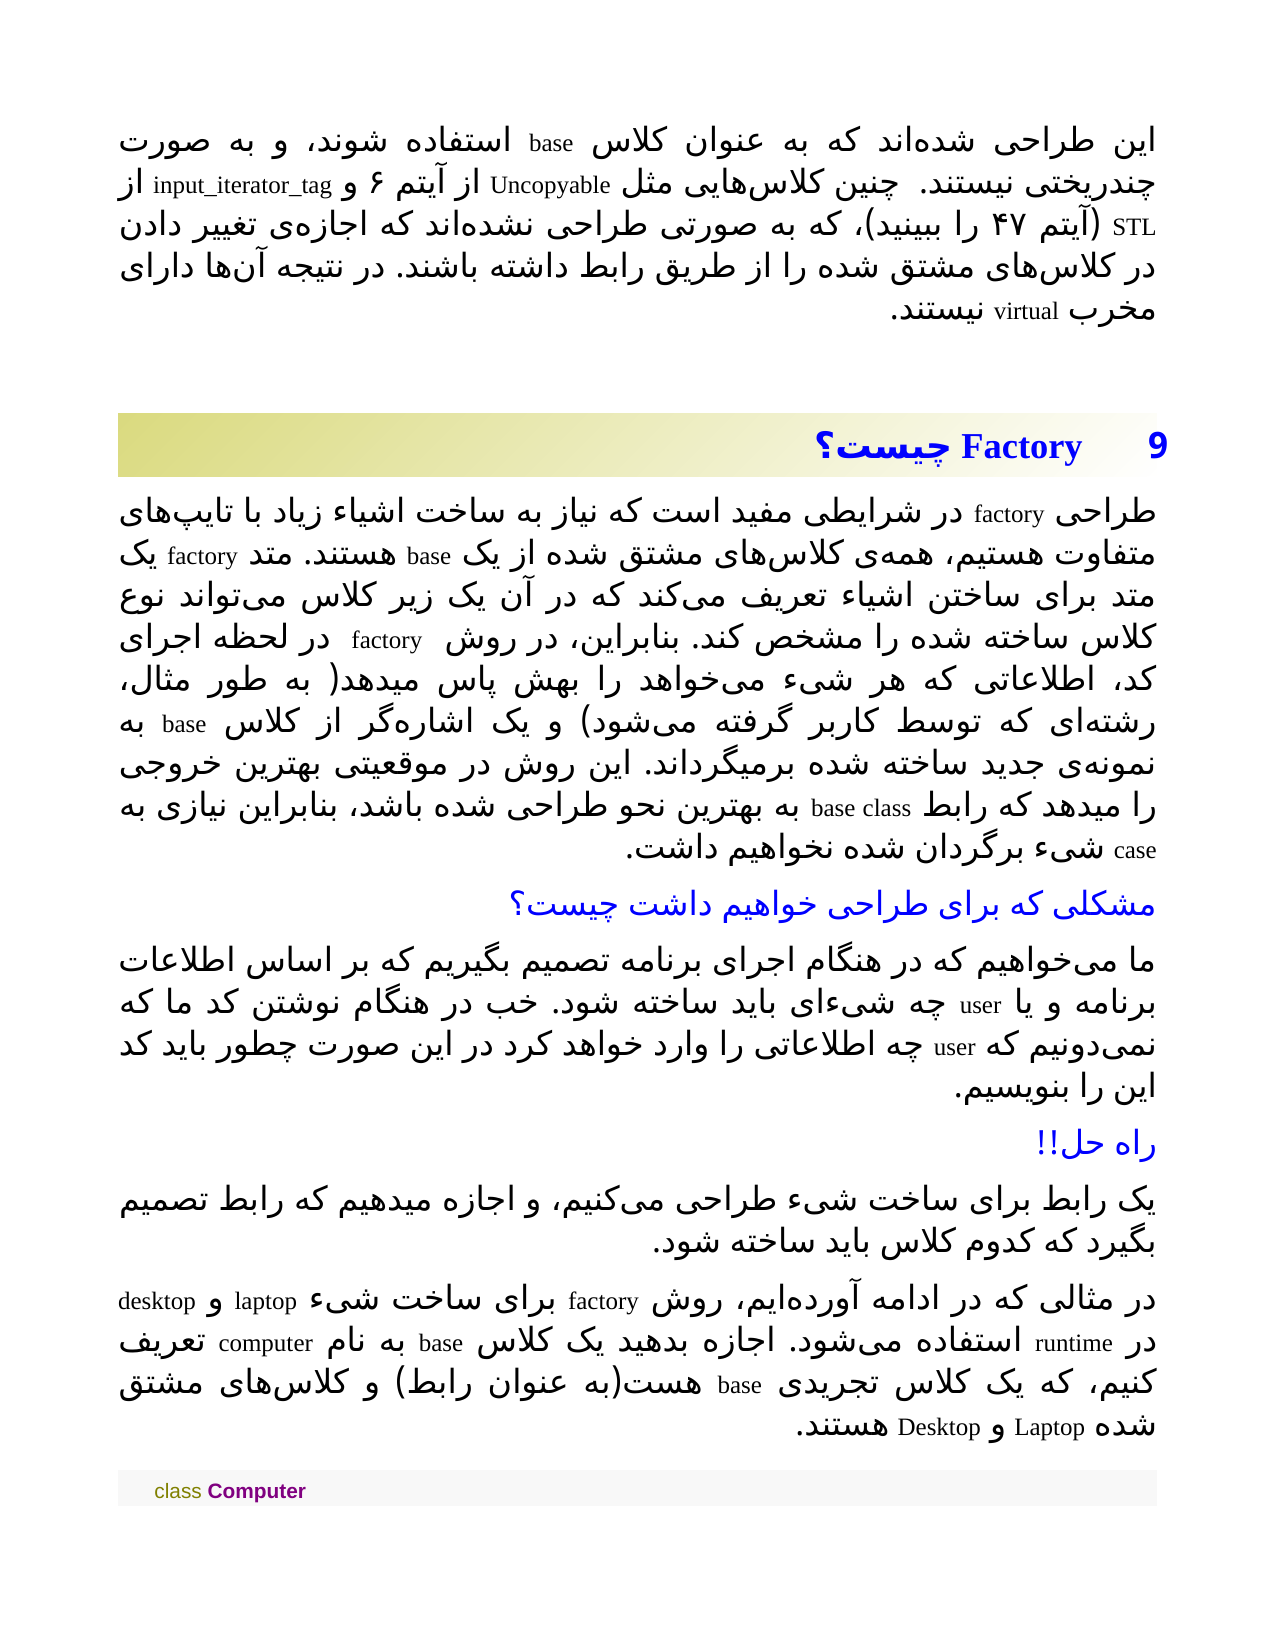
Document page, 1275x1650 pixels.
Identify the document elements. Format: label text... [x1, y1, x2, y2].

text طراحی factory در شرایطی مفید است که نیاز به ساخت اشیاء زیاد با تایپ‌های متفاوت هستیم، همه‌ی کلاس‌های مشتق شده از یک base هستند. متد factory یک متد برای ساختن اشیاء تعریف می‌کند که در آن یک زیر کلاس می‌تواند نوع کلاس ساخته شده را مشخص کند. بنابراین، در روش factory در لحظه اجرای کد، اطلاعاتی که هر شیء می‌خواهد را بهش پاس میدهد( به طور مثال، رشته‌ای که توسط کاربر گرفته می‌شود) و یک اشاره‌گر از کلاس base به نمونه‌ی جدید ساخته شده برمیگرداند. این روش در موقعیتی بهترین خروجی را میدهد که رابط base class به بهترین نحو طراحی شده باشد، بنابراین نیازی به case شیء برگردان شده نخواهیم داشت. [118, 489, 1157, 867]
text در مثالی که در ادامه آورده‌ایم، روش factory برای ساخت شیء laptop و desktop در runtime استفاده می‌شود. اجازه بدهید یک کلاس base به نام computer تعریف کنیم، که یک کلاس تجریدی base هست(به عنوان رابط) و کلاس‌های مشتق شده Laptop و Desktop هستند. [118, 1276, 1157, 1444]
text یک رابط برای ساخت شیء طراحی می‌کنیم، و اجازه میدهیم که رابط تصمیم بگیرد که کدوم کلاس باید ساخته شود. [118, 1177, 1157, 1261]
text ما می‌خواهیم که در هنگام اجرای برنامه تصمیم بگیریم که بر اساس اطلاعات برنامه و یا user چه شیء‌ای باید ساخته شود. خب در هنگام نوشتن کد ما که نمی‌دونیم که user چه اطلاعاتی را وارد خواهد کرد در این صورت چطور باید کد این را بنویسیم. [118, 938, 1157, 1106]
text مشکلی که برای طراحی خواهیم داشت چیست؟ [118, 882, 1157, 923]
subtitle Factory چیست؟ [118, 414, 1157, 477]
text توجه شود که تمام کلاس‌های base برای این طراحی شده‌اند که به عنوان یک کلاس چندریختی استفاده شوند. بنابراین string و نگه‌دارنده‌های STL برای این طراحی نشده‌اند که به عنوان کلاس base استفاده شوند. برخی کلاس‌ها برای این طراحی شده‌اند که به عنوان کلاس base استفاده شوند، و به صورت چندریختی نیستند. چنین کلاس‌هایی مثل Uncopyable از آیتم ۶ و input_iterator_tag از STL (آیتم ۴۷ را ببینید)، که به صورتی طراحی نشده‌اند که اجازه‌ی تغییر دادن در کلاس‌های مشتق شده را از طریق رابط داشته باشند. در نتیجه آن‌ها دارای مخرب virtual نیستند. [118, 118, 1157, 328]
text راه حل!! [118, 1121, 1157, 1163]
text class Computer [118, 1470, 1157, 1506]
